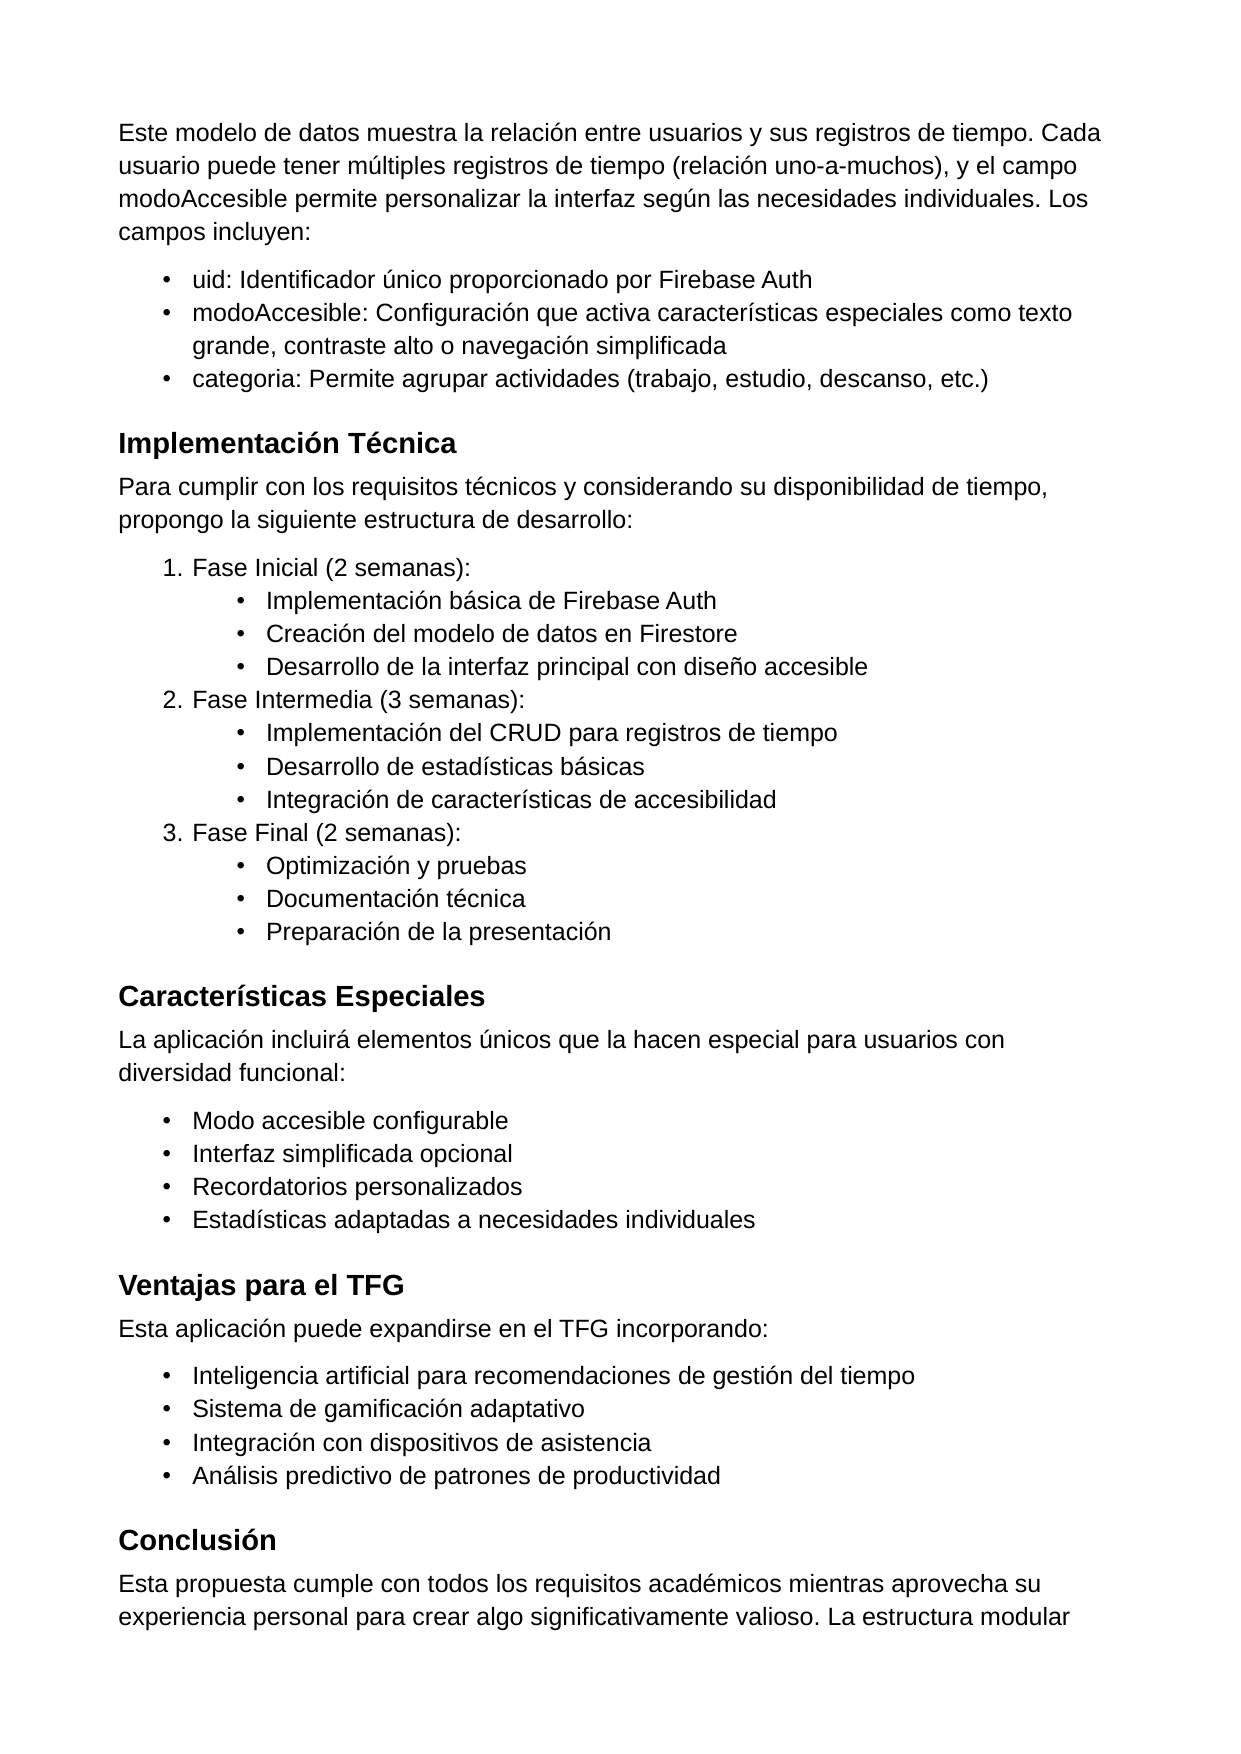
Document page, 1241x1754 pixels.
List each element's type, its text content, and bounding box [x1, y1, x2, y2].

list Desarrollo de la interfaz principal con diseño accesible [236, 652, 1122, 681]
text Esta propuesta cumple con todos los requisitos académicos mientras aprovecha su experiencia personal para crear algo significativamente valioso. La estructura modular [118, 1569, 1122, 1631]
text La aplicación incluirá elementos únicos que la hacen especial para usuarios con diversidad funcional: [118, 1025, 1122, 1087]
list Implementación del CRUD para registros de tiempo [236, 718, 1122, 747]
list modoAccesible: Configuración que activa características especiales como texto grande, contraste alto o navegación simplificada [162, 298, 1122, 360]
text Para cumplir con los requisitos técnicos y considerando su disponibilidad de tiempo, propongo la siguiente estructura de desarrollo: [118, 472, 1122, 534]
list Creación del modelo de datos en Firestore [236, 619, 1122, 648]
list Fase Intermedia (3 semanas): [162, 685, 1122, 714]
list Inteligencia artificial para recomendaciones de gestión del tiempo [162, 1361, 1122, 1390]
list Desarrollo de estadísticas básicas [236, 752, 1122, 780]
list Preparación de la presentación [236, 917, 1122, 946]
text Esta aplicación puede expandirse en el TFG incorporando: [118, 1314, 1122, 1342]
list uid: Identificador único proporcionado por Firebase Auth [162, 265, 1122, 294]
list Sistema de gamificación adaptativo [162, 1394, 1122, 1423]
subtitle Ventajas para el TFG [118, 1268, 1122, 1301]
subtitle Características Especiales [118, 979, 1122, 1013]
subtitle Implementación Técnica [118, 426, 1122, 460]
list Fase Final (2 semanas): [162, 818, 1122, 847]
list Estadísticas adaptadas a necesidades individuales [162, 1205, 1122, 1234]
list Integración con dispositivos de asistencia [162, 1428, 1122, 1456]
list Análisis predictivo de patrones de productividad [162, 1461, 1122, 1489]
subtitle Conclusión [118, 1523, 1122, 1557]
list categoria: Permite agrupar actividades (trabajo, estudio, descanso, etc.) [162, 364, 1122, 393]
list Optimización y pruebas [236, 851, 1122, 880]
list Documentación técnica [236, 884, 1122, 913]
list Implementación básica de Firebase Auth [236, 586, 1122, 615]
list Fase Inicial (2 semanas): [162, 553, 1122, 582]
list Interfaz simplificada opcional [162, 1139, 1122, 1168]
list Integración de características de accesibilidad [236, 785, 1122, 813]
list Modo accesible configurable [162, 1106, 1122, 1135]
list Recordatorios personalizados [162, 1172, 1122, 1201]
text Este modelo de datos muestra la relación entre usuarios y sus registros de tiempo. Cada usuario puede tener múltiples registros de tiempo (relación uno-a-muchos), y el campo modoAccesible permite personalizar la interfaz según las necesidades individuales. Los campos incluyen: [118, 118, 1122, 246]
